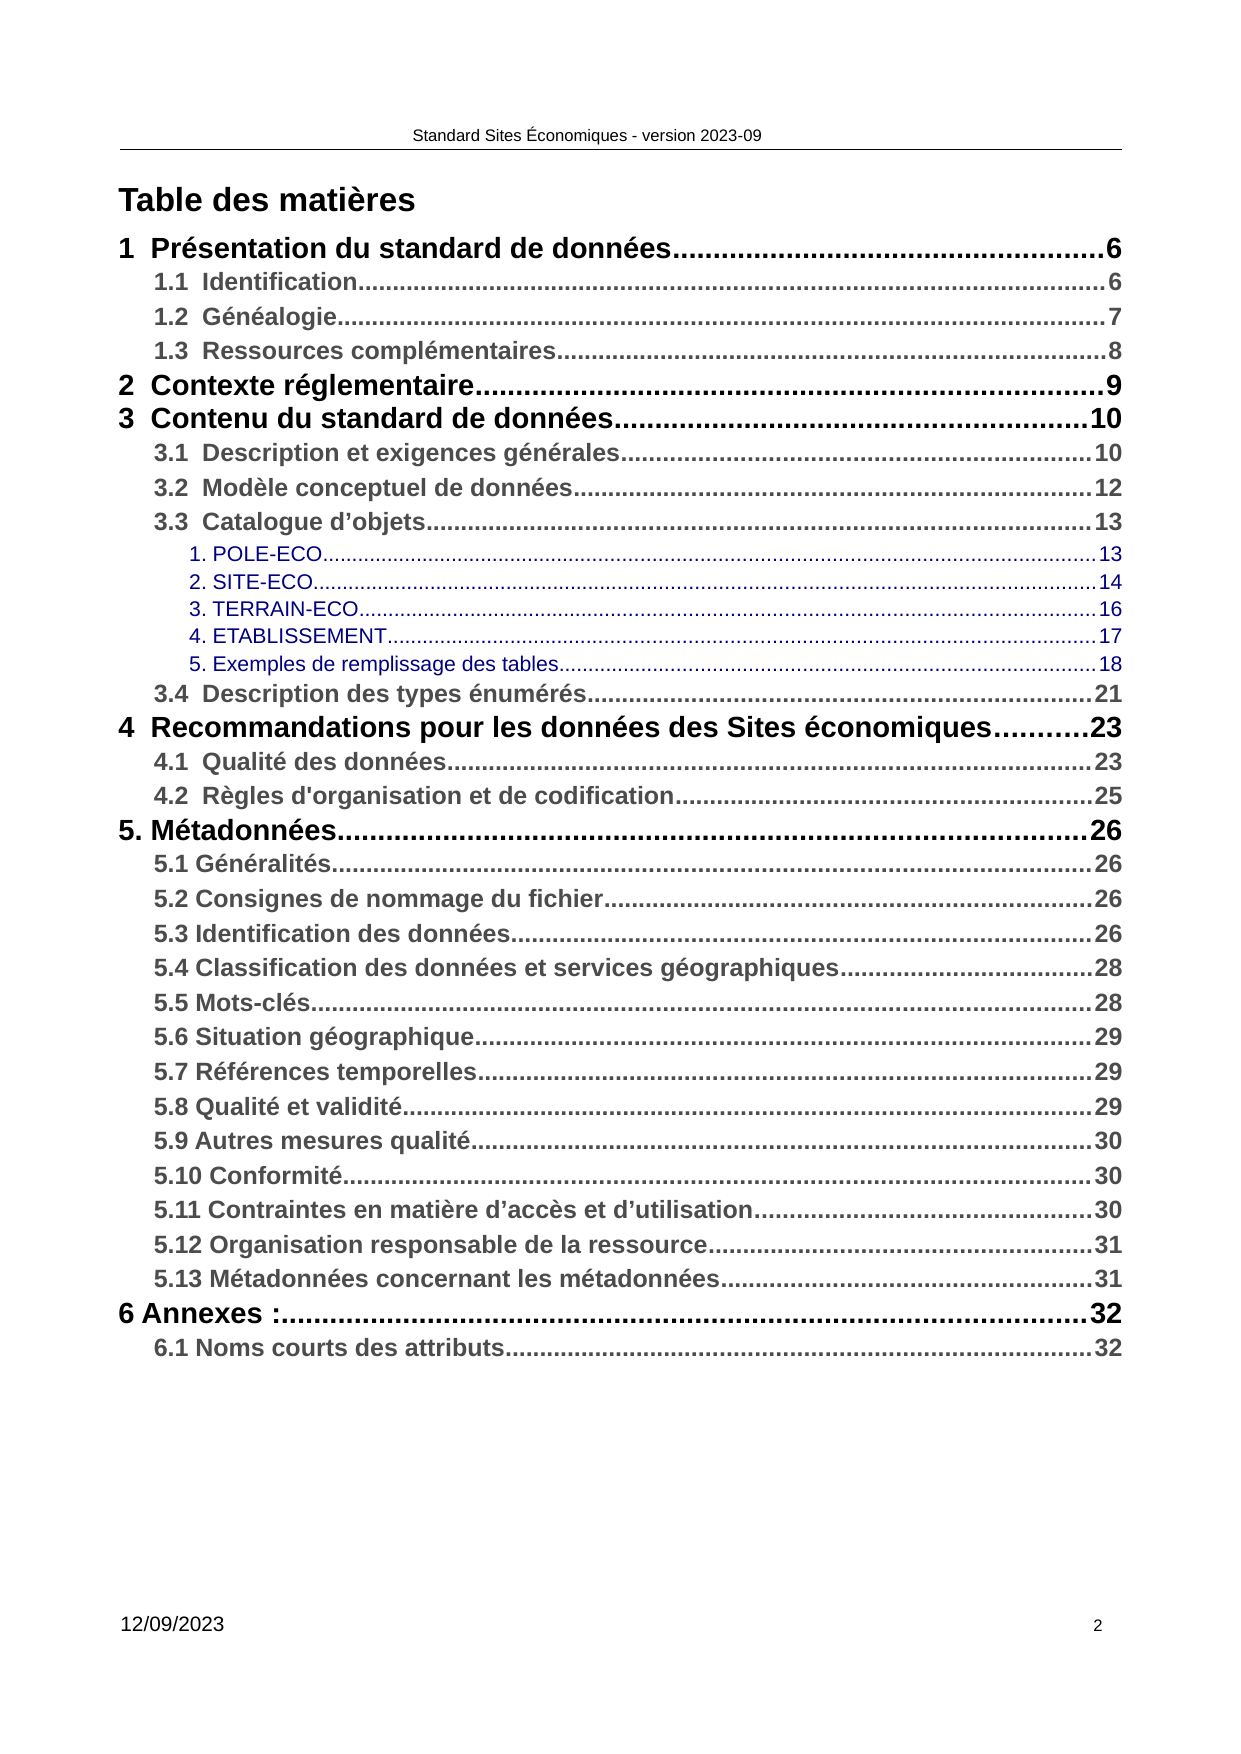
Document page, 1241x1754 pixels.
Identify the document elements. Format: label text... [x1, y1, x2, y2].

text 5.3 Identification des données 26 [153, 919, 1122, 947]
text 5.9 Autres mesures qualité 30 [153, 1126, 1122, 1155]
text 5.7 Références temporelles 29 [153, 1057, 1122, 1086]
text 5.5 Mots-clés 28 [153, 988, 1122, 1017]
text 1.2 Généalogie 7 [153, 302, 1122, 330]
text 5.11 Contraintes en matière d’accès et d’utilisation 30 [153, 1195, 1122, 1224]
text 6 Annexes : 32 [118, 1296, 1122, 1330]
text 1.1 Identification 6 [153, 267, 1122, 296]
text 4.2 Règles d'organisation et de codification 25 [153, 781, 1122, 810]
text 5.10 Conformité 30 [153, 1161, 1122, 1189]
text 5.12 Organisation responsable de la ressource 31 [153, 1230, 1122, 1259]
text 4.1 Qualité des données 23 [153, 747, 1122, 776]
text 4 Recommandations pour les données des Sites économiques 23 [118, 710, 1122, 744]
text 5.8 Qualité et validité 29 [153, 1092, 1122, 1120]
text 5. Métadonnées 26 [118, 813, 1122, 847]
text 4. ETABLISSEMENT 17 [189, 624, 1122, 648]
text 5. Exemples de remplissage des tables 18 [189, 651, 1122, 676]
text 1. POLE-ECO 13 [189, 542, 1122, 566]
subtitle Table des matières [118, 180, 1122, 218]
text 1 Présentation du standard de données 6 [118, 231, 1122, 264]
text 2 Contexte réglementaire 9 [118, 368, 1122, 401]
text 3. TERRAIN-ECO 16 [189, 596, 1122, 621]
text 3.1 Description et exigences générales 10 [153, 438, 1122, 467]
text 5.2 Consignes de nommage du fichier 26 [153, 884, 1122, 913]
text 2. SITE-ECO 14 [189, 569, 1122, 593]
text 3.4 Description des types énumérés 21 [153, 679, 1122, 707]
text 5.13 Métadonnées concernant les métadonnées 31 [153, 1264, 1122, 1293]
text 5.4 Classification des données et services géographiques 28 [153, 953, 1122, 982]
text 3.2 Modèle conceptuel de données 12 [153, 472, 1122, 501]
text 1.3 Ressources complémentaires 8 [153, 336, 1122, 365]
text 6.1 Noms courts des attributs 32 [153, 1333, 1122, 1361]
text 5.1 Généralités 26 [153, 849, 1122, 878]
text 3.3 Catalogue d’objets 13 [153, 507, 1122, 536]
text 5.6 Situation géographique 29 [153, 1022, 1122, 1051]
text 3 Contenu du standard de données 10 [118, 401, 1122, 435]
